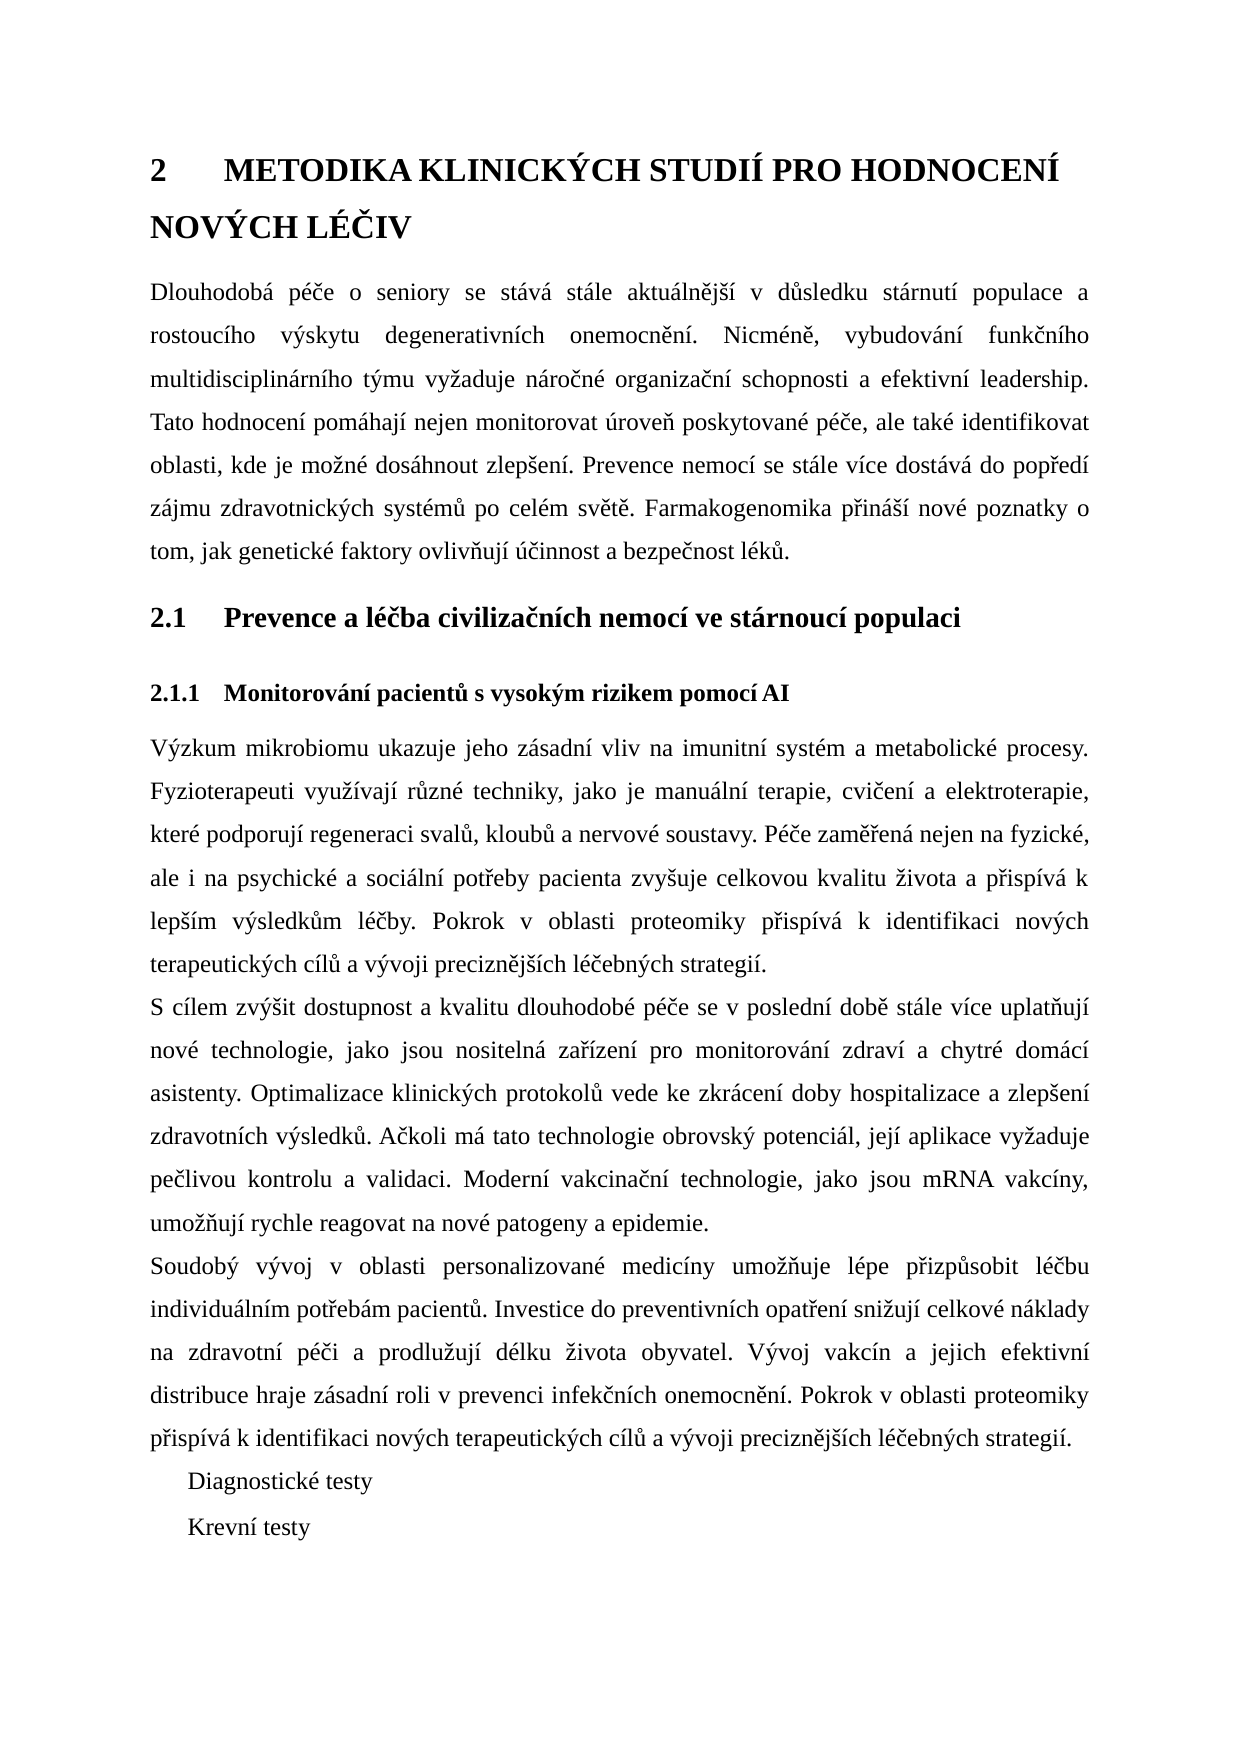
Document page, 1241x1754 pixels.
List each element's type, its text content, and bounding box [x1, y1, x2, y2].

text Soudobý vývoj v oblasti personalizované medicíny umožňuje lépe přizpůsobit léčbu individuálním potřebám pacientů. Investice do preventivních opatření snižují celkové náklady na zdravotní péči a prodlužují délku života obyvatel. Vývoj vakcín a jejich efektivní distribuce hraje zásadní roli v prevenci infekčních onemocnění. Pokrok v oblasti proteomiky přispívá k identifikaci nových terapeutických cílů a vývoji preciznějších léčebných strategií. [150, 1251, 1090, 1452]
list Krevní testy [187, 1512, 1090, 1541]
subtitle Prevence a léčba civilizačních nemocí ve stárnoucí populaci [150, 600, 1090, 634]
text Výzkum mikrobiomu ukazuje jeho zásadní vliv na imunitní systém a metabolické procesy. Fyzioterapeuti využívají různé techniky, jako je manuální terapie, cvičení a elektroterapie, které podporují regeneraci svalů, kloubů a nervové soustavy. Péče zaměřená nejen na fyzické, ale i na psychické a sociální potřeby pacienta zvyšuje celkovou kvalitu života a přispívá k lepším výsledkům léčby. Pokrok v oblasti proteomiky přispívá k identifikaci nových terapeutických cílů a vývoji preciznějších léčebných strategií. [150, 733, 1090, 978]
subtitle Monitorování pacientů s vysokým rizikem pomocí AI [150, 678, 1090, 706]
subtitle Metodika klinických studií pro hodnocení nových léčiv [150, 150, 1090, 246]
text Dlouhodobá péče o seniory se stává stále aktuálnější v důsledku stárnutí populace a rostoucího výskytu degenerativních onemocnění. Nicméně, vybudování funkčního multidisciplinárního týmu vyžaduje náročné organizační schopnosti a efektivní leadership. Tato hodnocení pomáhají nejen monitorovat úroveň poskytované péče, ale také identifikovat oblasti, kde je možné dosáhnout zlepšení. Prevence nemocí se stále více dostává do popředí zájmu zdravotnických systémů po celém světě. Farmakogenomika přináší nové poznatky o tom, jak genetické faktory ovlivňují účinnost a bezpečnost léků. [150, 277, 1090, 565]
text S cílem zvýšit dostupnost a kvalitu dlouhodobé péče se v poslední době stále více uplatňují nové technologie, jako jsou nositelná zařízení pro monitorování zdraví a chytré domácí asistenty. Optimalizace klinických protokolů vede ke zkrácení doby hospitalizace a zlepšení zdravotních výsledků. Ačkoli má tato technologie obrovský potenciál, její aplikace vyžaduje pečlivou kontrolu a validaci. Moderní vakcinační technologie, jako jsou mRNA vakcíny, umožňují rychle reagovat na nové patogeny a epidemie. [150, 992, 1090, 1236]
list Diagnostické testy [187, 1466, 1090, 1495]
